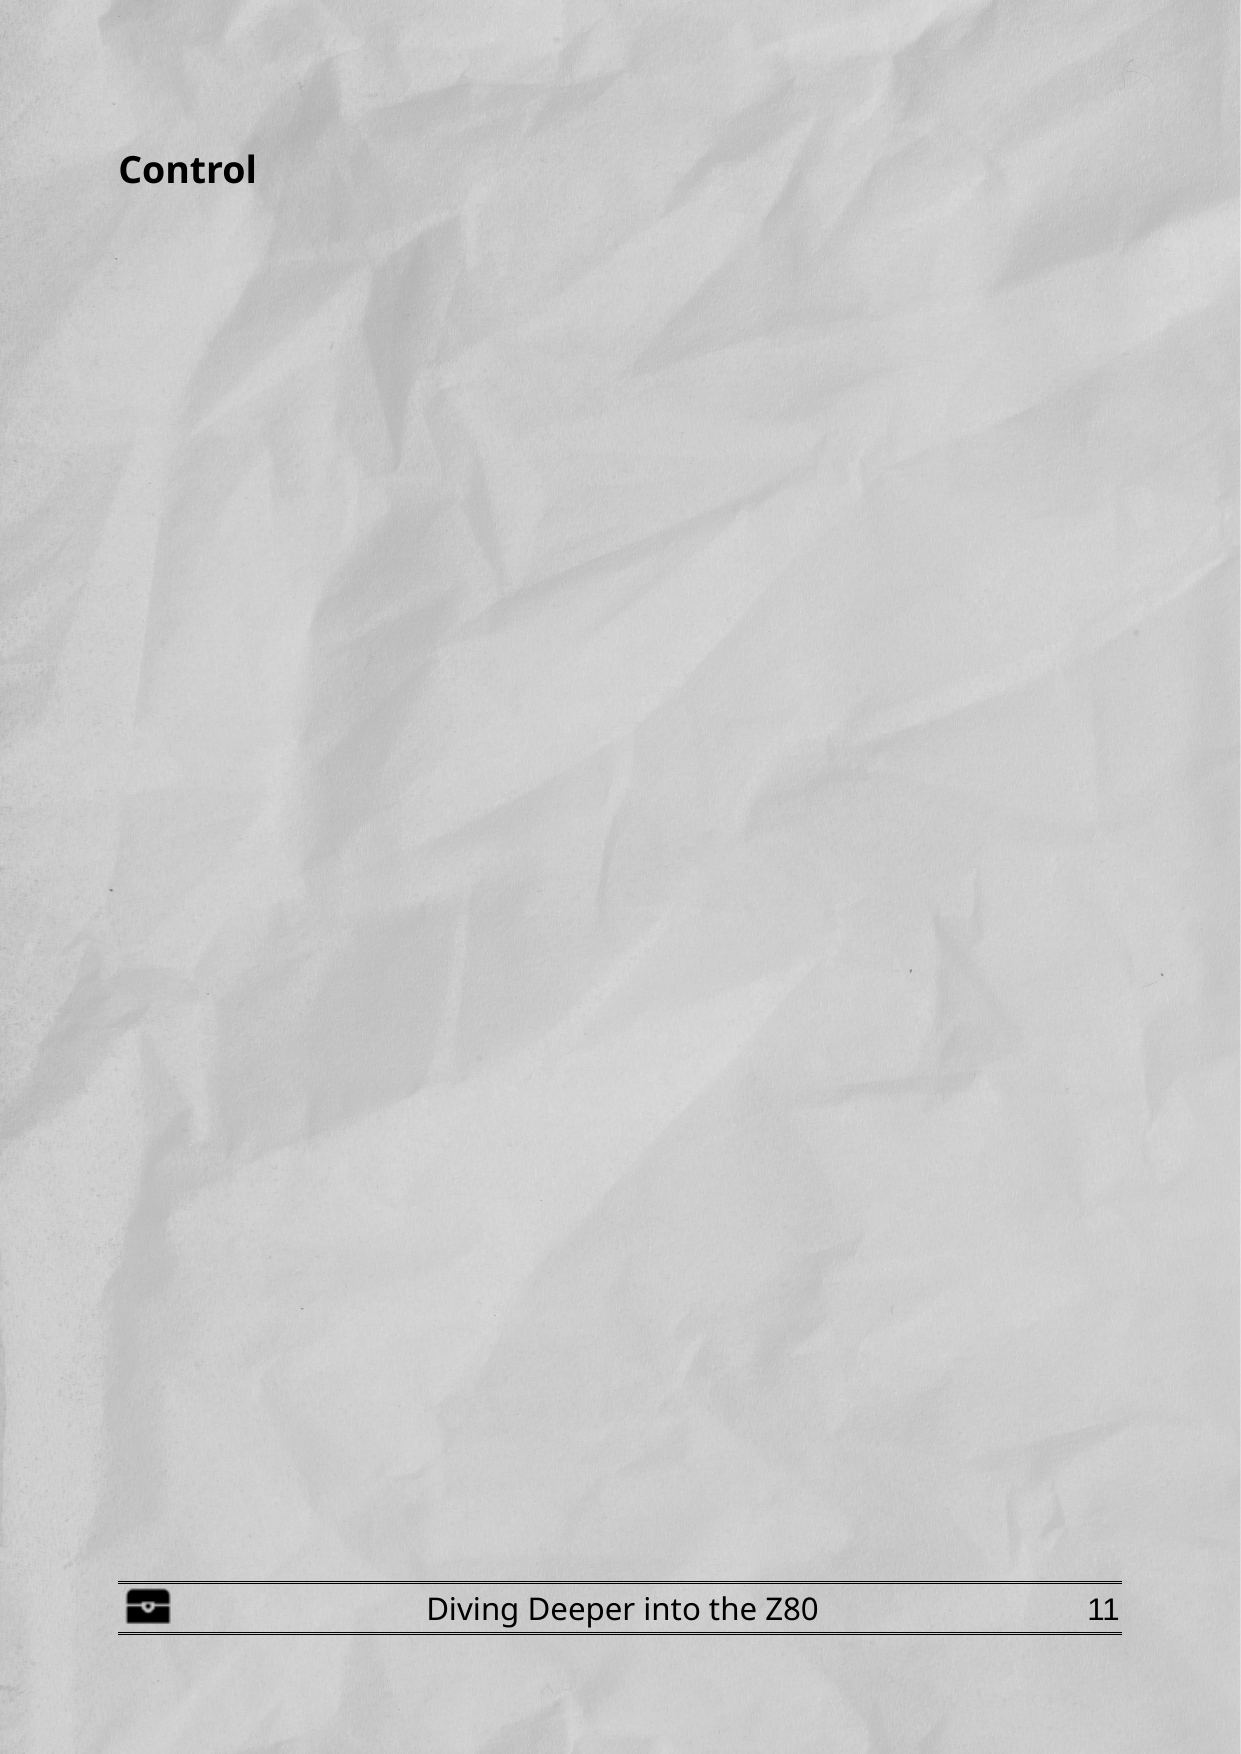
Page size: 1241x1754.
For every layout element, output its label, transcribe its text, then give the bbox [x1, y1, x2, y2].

subtitle Control [118, 143, 1122, 194]
picture [0, 0, 1241, 1754]
